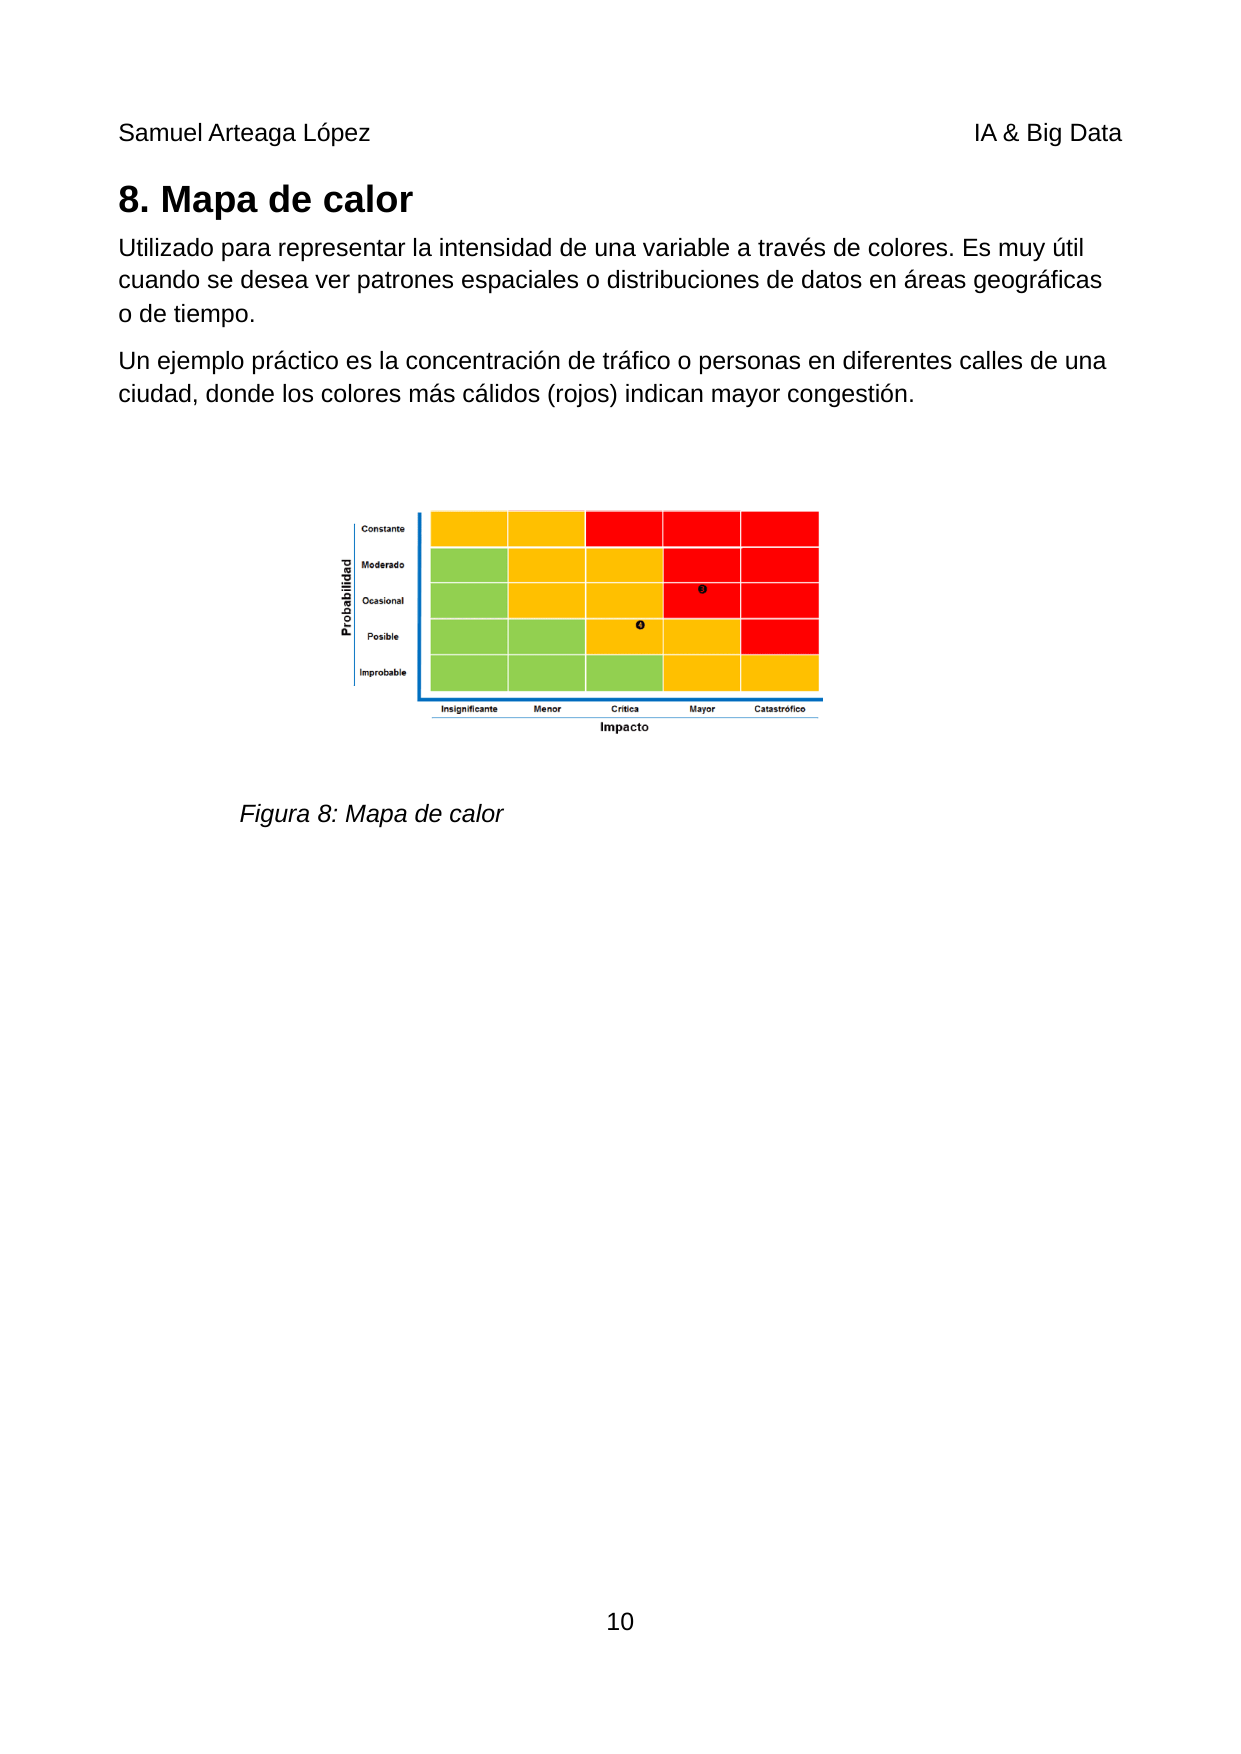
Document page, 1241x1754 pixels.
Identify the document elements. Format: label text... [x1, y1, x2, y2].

subtitle 8. Mapa de calor [118, 176, 1122, 220]
text Utilizado para representar la intensidad de una variable a través de colores. Es muy útil cuando se desea ver patrones espaciales o distribuciones de datos en áreas geográficas o de tiempo. [118, 232, 1122, 327]
picture [239, 438, 925, 799]
text Figura 8: Mapa de calor [239, 799, 925, 827]
text Un ejemplo práctico es la concentración de tráfico o personas en diferentes calles de una ciudad, donde los colores más cálidos (rojos) indican mayor congestión. [118, 346, 1122, 408]
